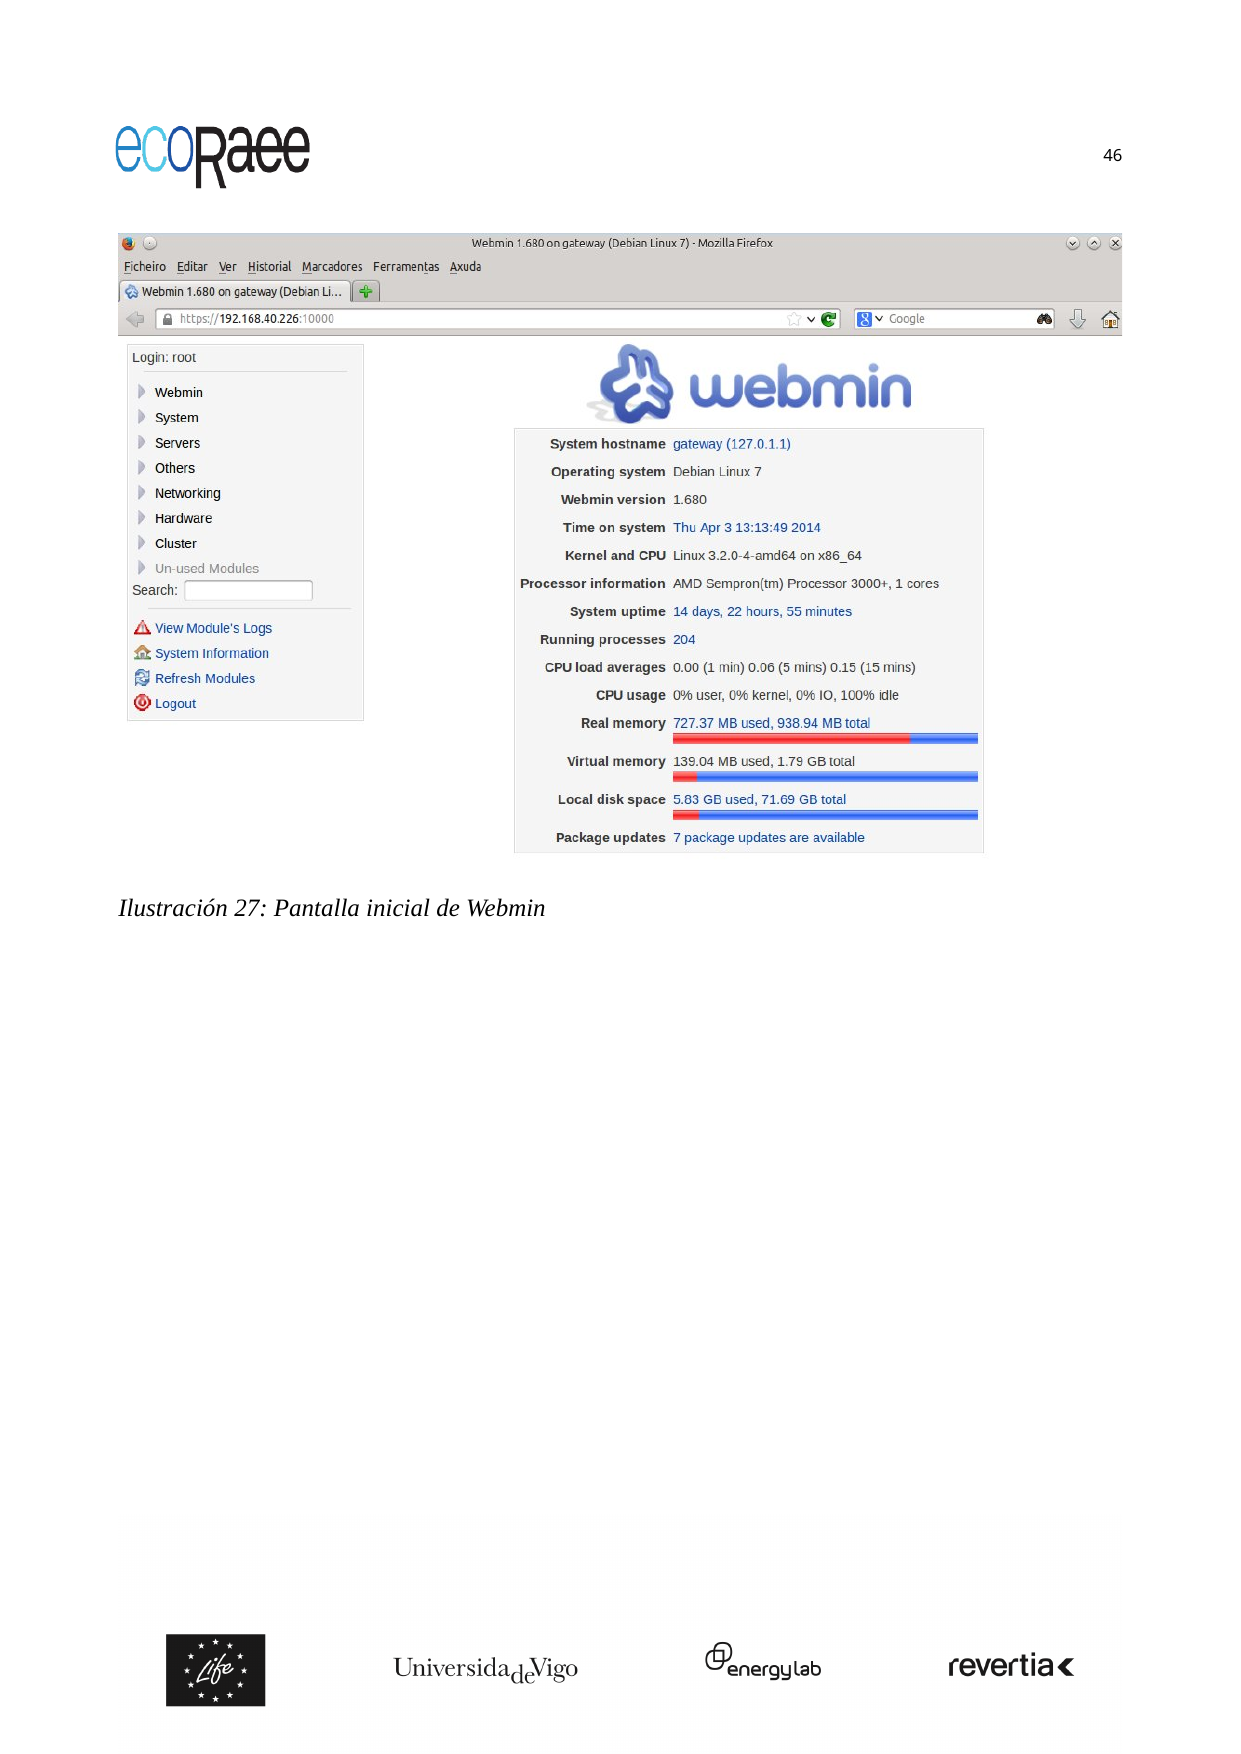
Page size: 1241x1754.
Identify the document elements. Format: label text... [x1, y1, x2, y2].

picture [114, 124, 311, 190]
text Ilustración 27: Pantalla inicial de Webmin [118, 893, 1122, 922]
picture [118, 233, 1123, 893]
picture [118, 1514, 1123, 1754]
